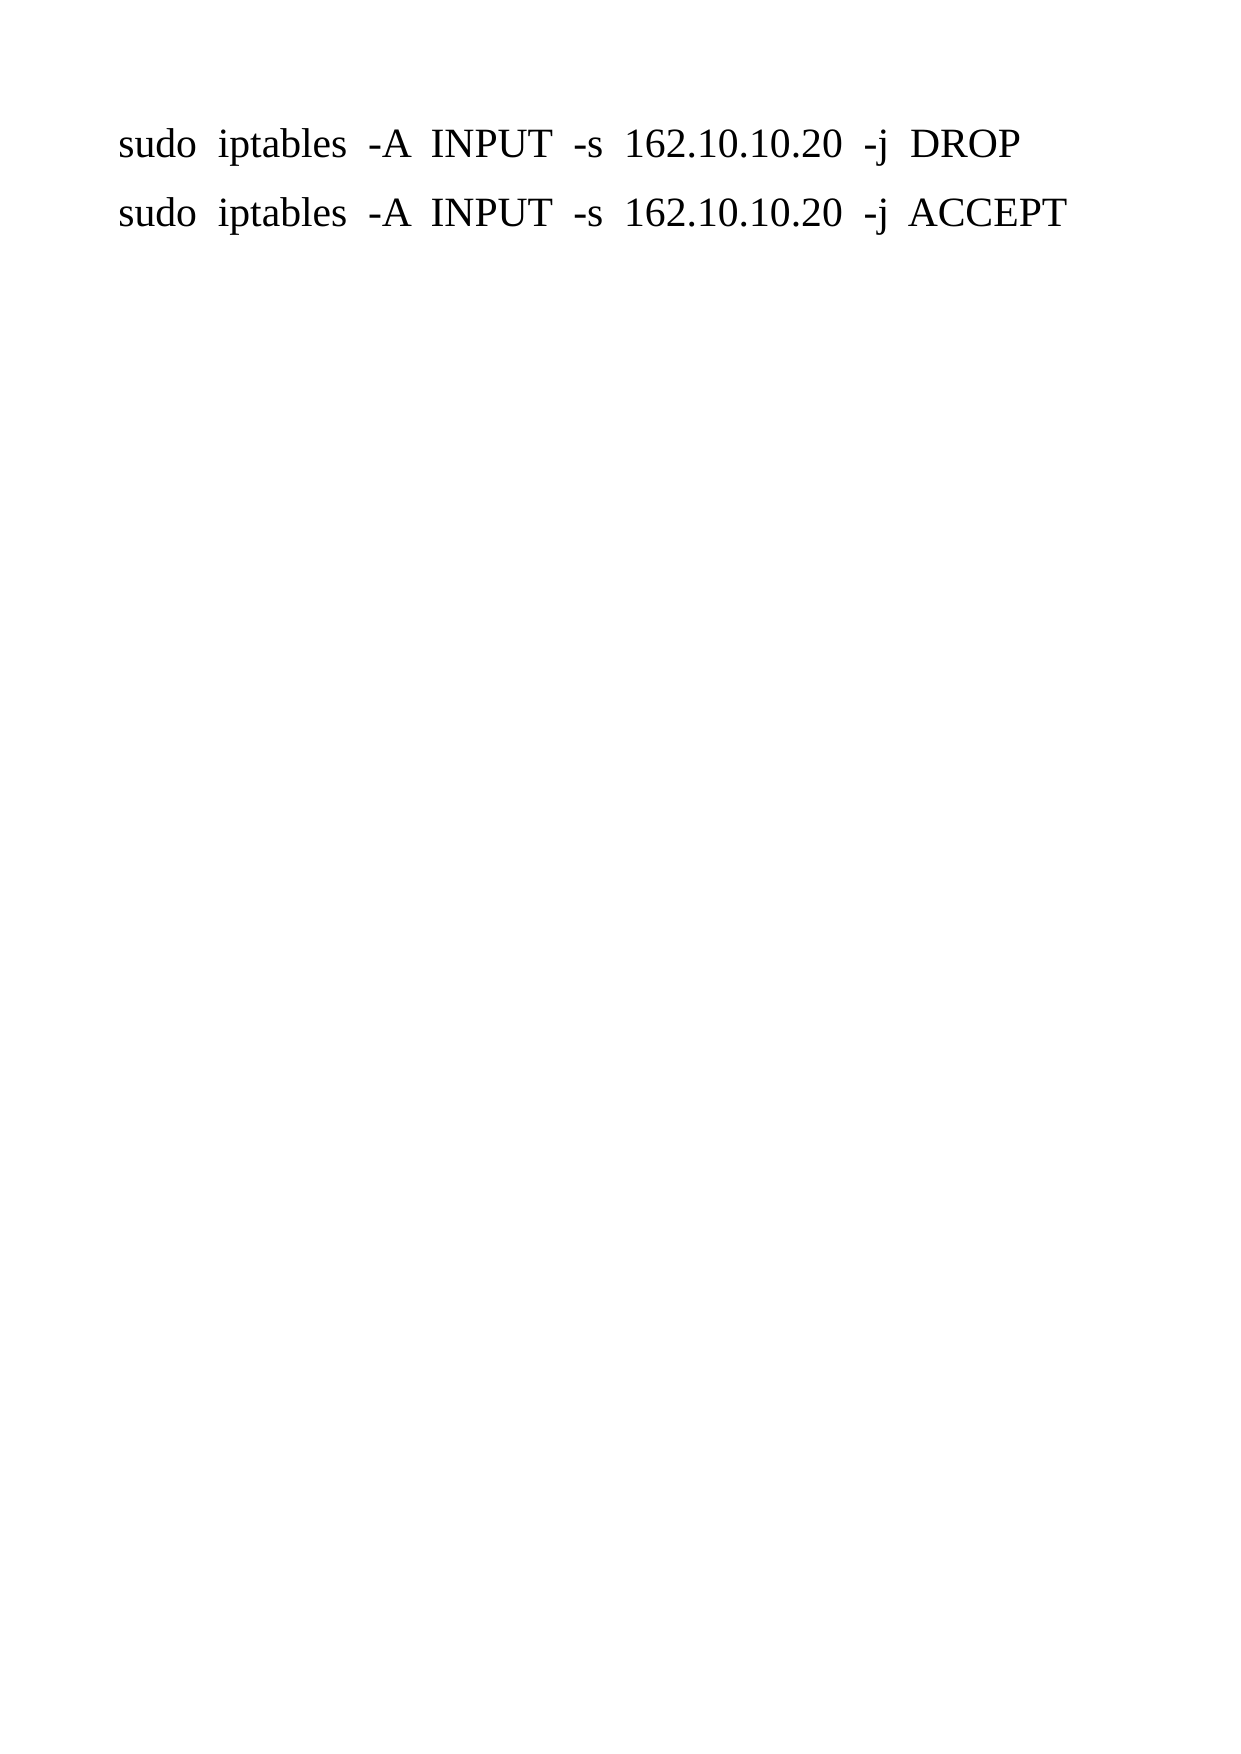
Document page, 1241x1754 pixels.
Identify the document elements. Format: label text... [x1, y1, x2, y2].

text sudo iptables -A INPUT -s 162.10.10.20 -j ACCEPT [118, 188, 1122, 236]
text sudo iptables -A INPUT -s 162.10.10.20 -j DROP [118, 118, 1122, 166]
